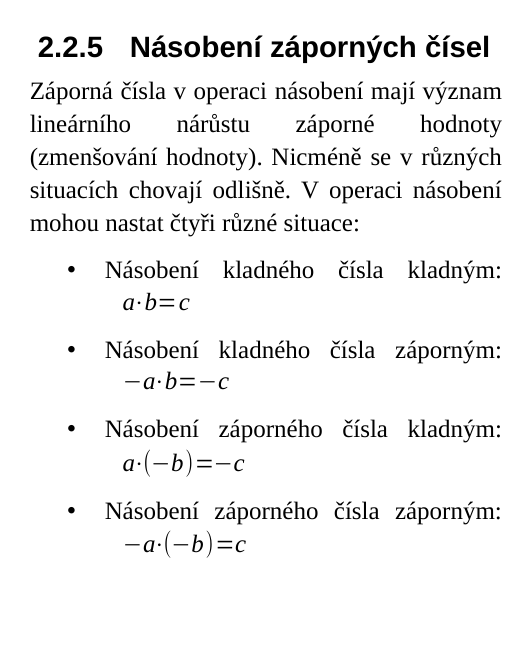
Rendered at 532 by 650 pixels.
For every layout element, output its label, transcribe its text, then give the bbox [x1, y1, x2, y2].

list Násobení kladného čísla záporným: [67, 335, 502, 396]
list Násobení záporného čísla záporným: [67, 496, 502, 559]
list Násobení kladného čísla kladným: [67, 255, 502, 316]
text Záporná čísla v operaci násobení mají význam lineárního nárůstu záporné hodnoty (zmenšování hodnoty). Nicméně se v různých situacích chovají odlišně. V operaci násobení mohou nastat čtyři různé situace: [29, 76, 502, 237]
list Násobení záporného čísla kladným: [67, 414, 502, 477]
subtitle Násobení záporných čísel [29, 29, 502, 63]
